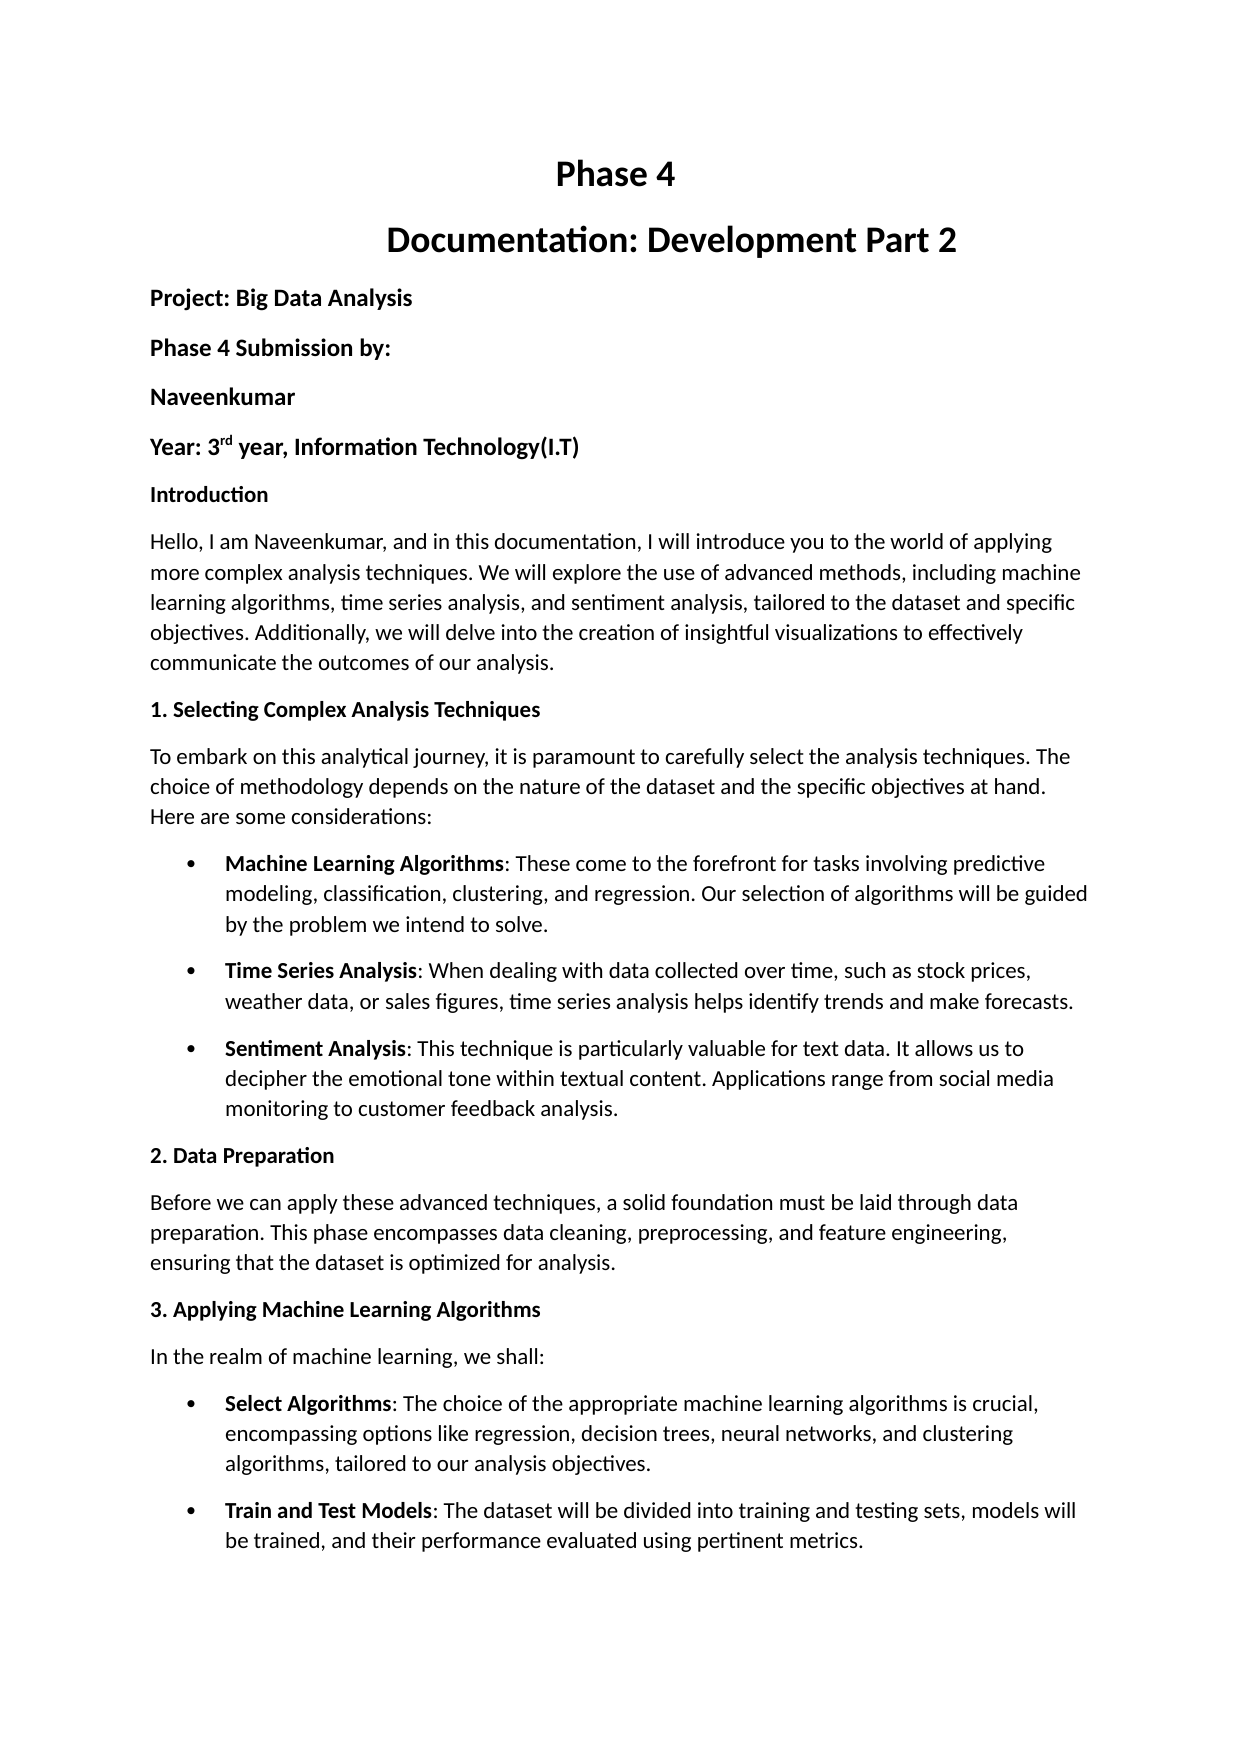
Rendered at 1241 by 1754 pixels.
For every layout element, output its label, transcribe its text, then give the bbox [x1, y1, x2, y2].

text Documentation: Development Part 2 [150, 216, 1090, 262]
list Time Series Analysis: When dealing with data collected over time, such as stock prices, weather data, or sales figures, time series analysis helps identify trends and make forecasts. [187, 957, 1090, 1015]
text Project: Big Data Analysis [150, 282, 1090, 313]
text Year: 3rd year, Information Technology(I.T) [150, 431, 1090, 462]
text Phase 4 [150, 150, 1090, 196]
text Introduction [150, 481, 1090, 509]
text To embark on this analytical journey, it is paramount to carefully select the analysis techniques. The choice of methodology depends on the nature of the dataset and the specific objectives at hand. Here are some considerations: [150, 742, 1090, 831]
list Sentiment Analysis: This technique is particularly valuable for text data. It allows us to decipher the emotional tone within textual content. Applications range from social media monitoring to customer feedback analysis. [187, 1034, 1090, 1122]
text In the realm of machine learning, we shall: [150, 1342, 1090, 1370]
list Train and Test Models: The dataset will be divided into training and testing sets, models will be trained, and their performance evaluated using pertinent metrics. [187, 1496, 1090, 1554]
text Before we can apply these advanced techniques, a solid foundation must be laid through data preparation. This phase encompasses data cleaning, preprocessing, and feature engineering, ensuring that the dataset is optimized for analysis. [150, 1188, 1090, 1276]
list Machine Learning Algorithms: These come to the forefront for tasks involving predictive modeling, classification, clustering, and regression. Our selection of algorithms will be guided by the problem we intend to solve. [187, 849, 1090, 938]
text 2. Data Preparation [150, 1141, 1090, 1169]
text 3. Applying Machine Learning Algorithms [150, 1295, 1090, 1323]
text Naveenkumar [150, 381, 1090, 412]
list Select Algorithms: The choice of the appropriate machine learning algorithms is crucial, encompassing options like regression, decision trees, neural networks, and clustering algorithms, tailored to our analysis objectives. [187, 1389, 1090, 1477]
text 1. Selecting Complex Analysis Techniques [150, 695, 1090, 723]
text Phase 4 Submission by: [150, 332, 1090, 362]
text Hello, I am Naveenkumar, and in this documentation, I will introduce you to the world of applying more complex analysis techniques. We will explore the use of advanced methods, including machine learning algorithms, time series analysis, and sentiment analysis, tailored to the dataset and specific objectives. Additionally, we will delve into the creation of insightful visualizations to effectively communicate the outcomes of our analysis. [150, 527, 1090, 676]
